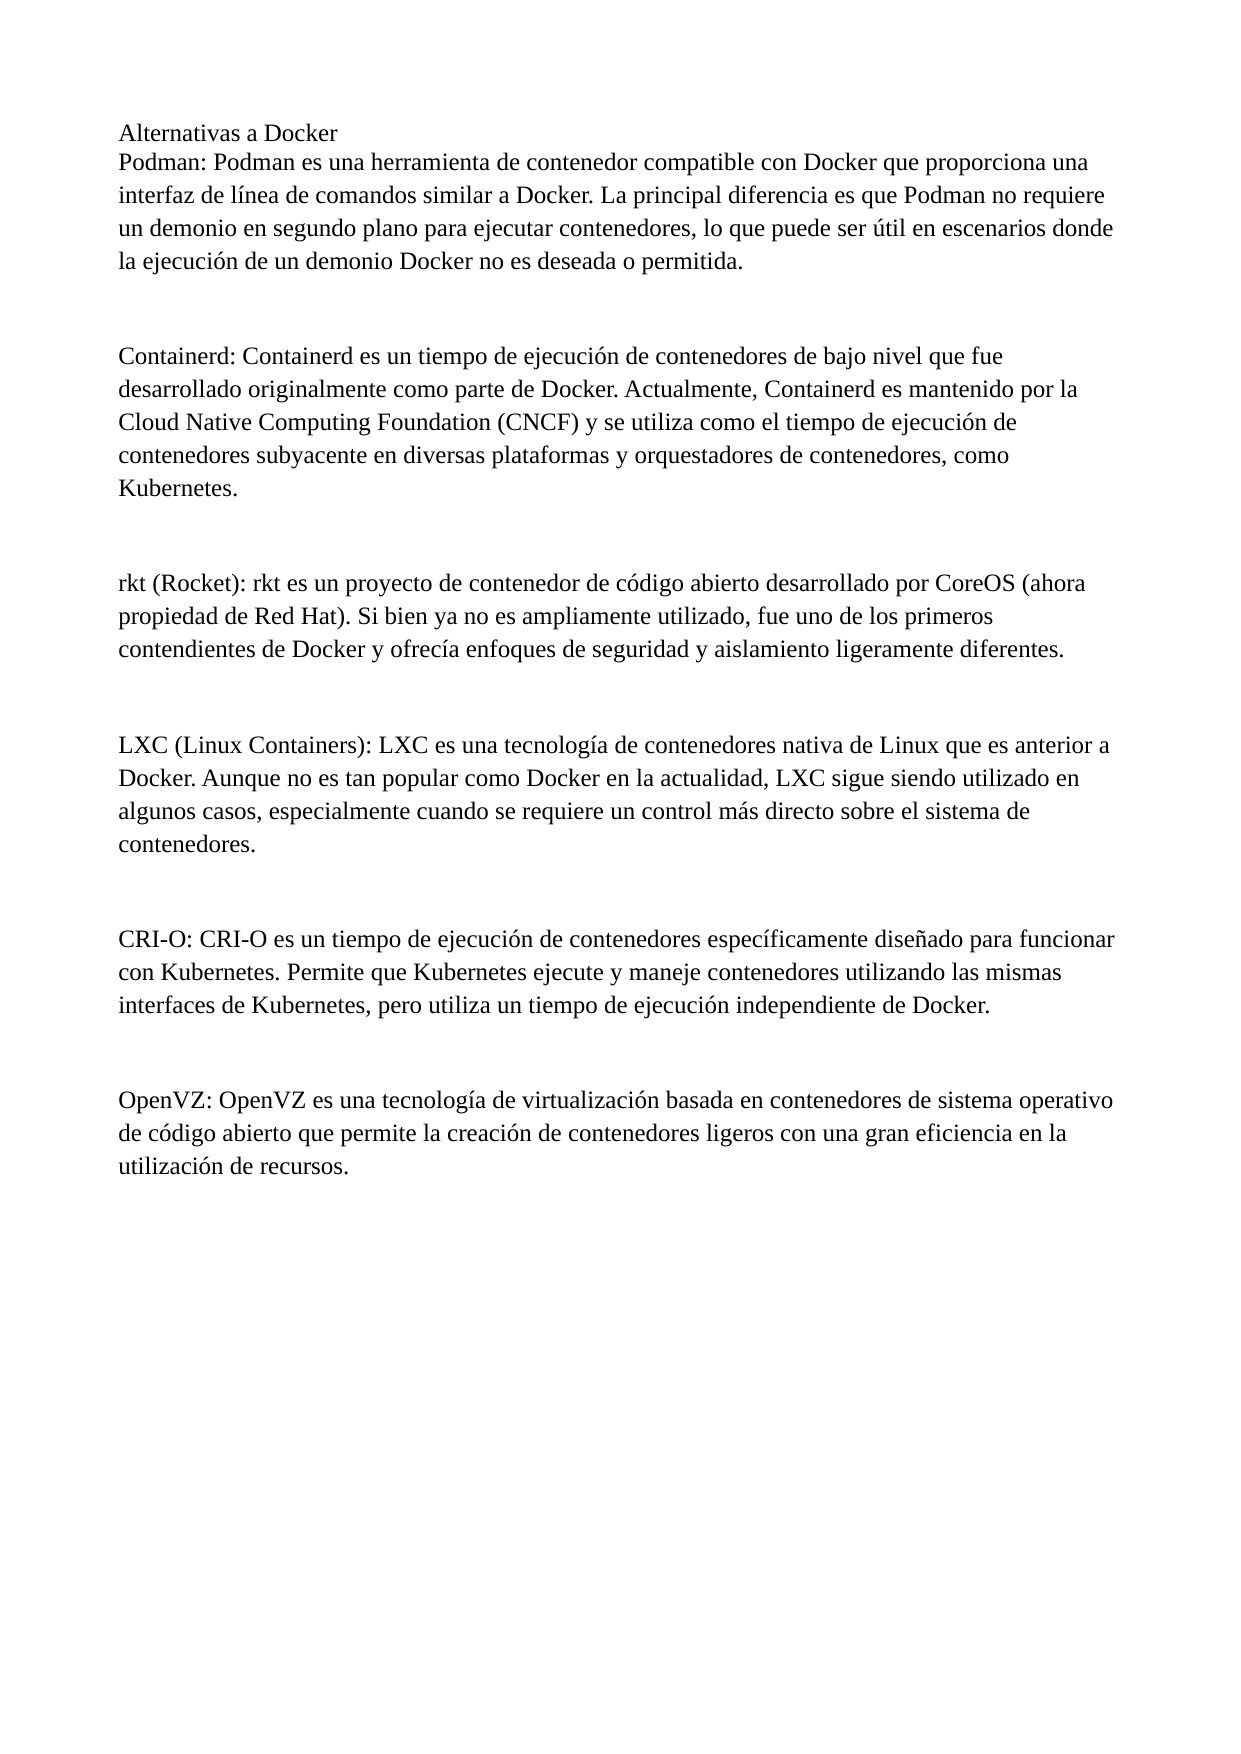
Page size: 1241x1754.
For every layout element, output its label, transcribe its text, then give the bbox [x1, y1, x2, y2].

text CRI-O: CRI-O es un tiempo de ejecución de contenedores específicamente diseñado para funcionar con Kubernetes. Permite que Kubernetes ejecute y maneje contenedores utilizando las mismas interfaces de Kubernetes, pero utiliza un tiempo de ejecución independiente de Docker. [118, 924, 1122, 1019]
text OpenVZ: OpenVZ es una tecnología de virtualización basada en contenedores de sistema operativo de código abierto que permite la creación de contenedores ligeros con una gran eficiencia en la utilización de recursos. [118, 1085, 1122, 1180]
text Alternativas a Docker [118, 118, 1122, 147]
text rkt (Rocket): rkt es un proyecto de contenedor de código abierto desarrollado por CoreOS (ahora propiedad de Red Hat). Si bien ya no es ampliamente utilizado, fue uno de los primeros contendientes de Docker y ofrecía enfoques de seguridad y aislamiento ligeramente diferentes. [118, 568, 1122, 663]
text Containerd: Containerd es un tiempo de ejecución de contenedores de bajo nivel que fue desarrollado originalmente como parte de Docker. Actualmente, Containerd es mantenido por la Cloud Native Computing Foundation (CNCF) y se utiliza como el tiempo de ejecución de contenedores subyacente en diversas plataformas y orquestadores de contenedores, como Kubernetes. [118, 341, 1122, 502]
text Podman: Podman es una herramienta de contenedor compatible con Docker que proporciona una interfaz de línea de comandos similar a Docker. La principal diferencia es que Podman no requiere un demonio en segundo plano para ejecutar contenedores, lo que puede ser útil en escenarios donde la ejecución de un demonio Docker no es deseada o permitida. [118, 147, 1122, 275]
text LXC (Linux Containers): LXC es una tecnología de contenedores nativa de Linux que es anterior a Docker. Aunque no es tan popular como Docker en la actualidad, LXC sigue siendo utilizado en algunos casos, especialmente cuando se requiere un control más directo sobre el sistema de contenedores. [118, 730, 1122, 857]
